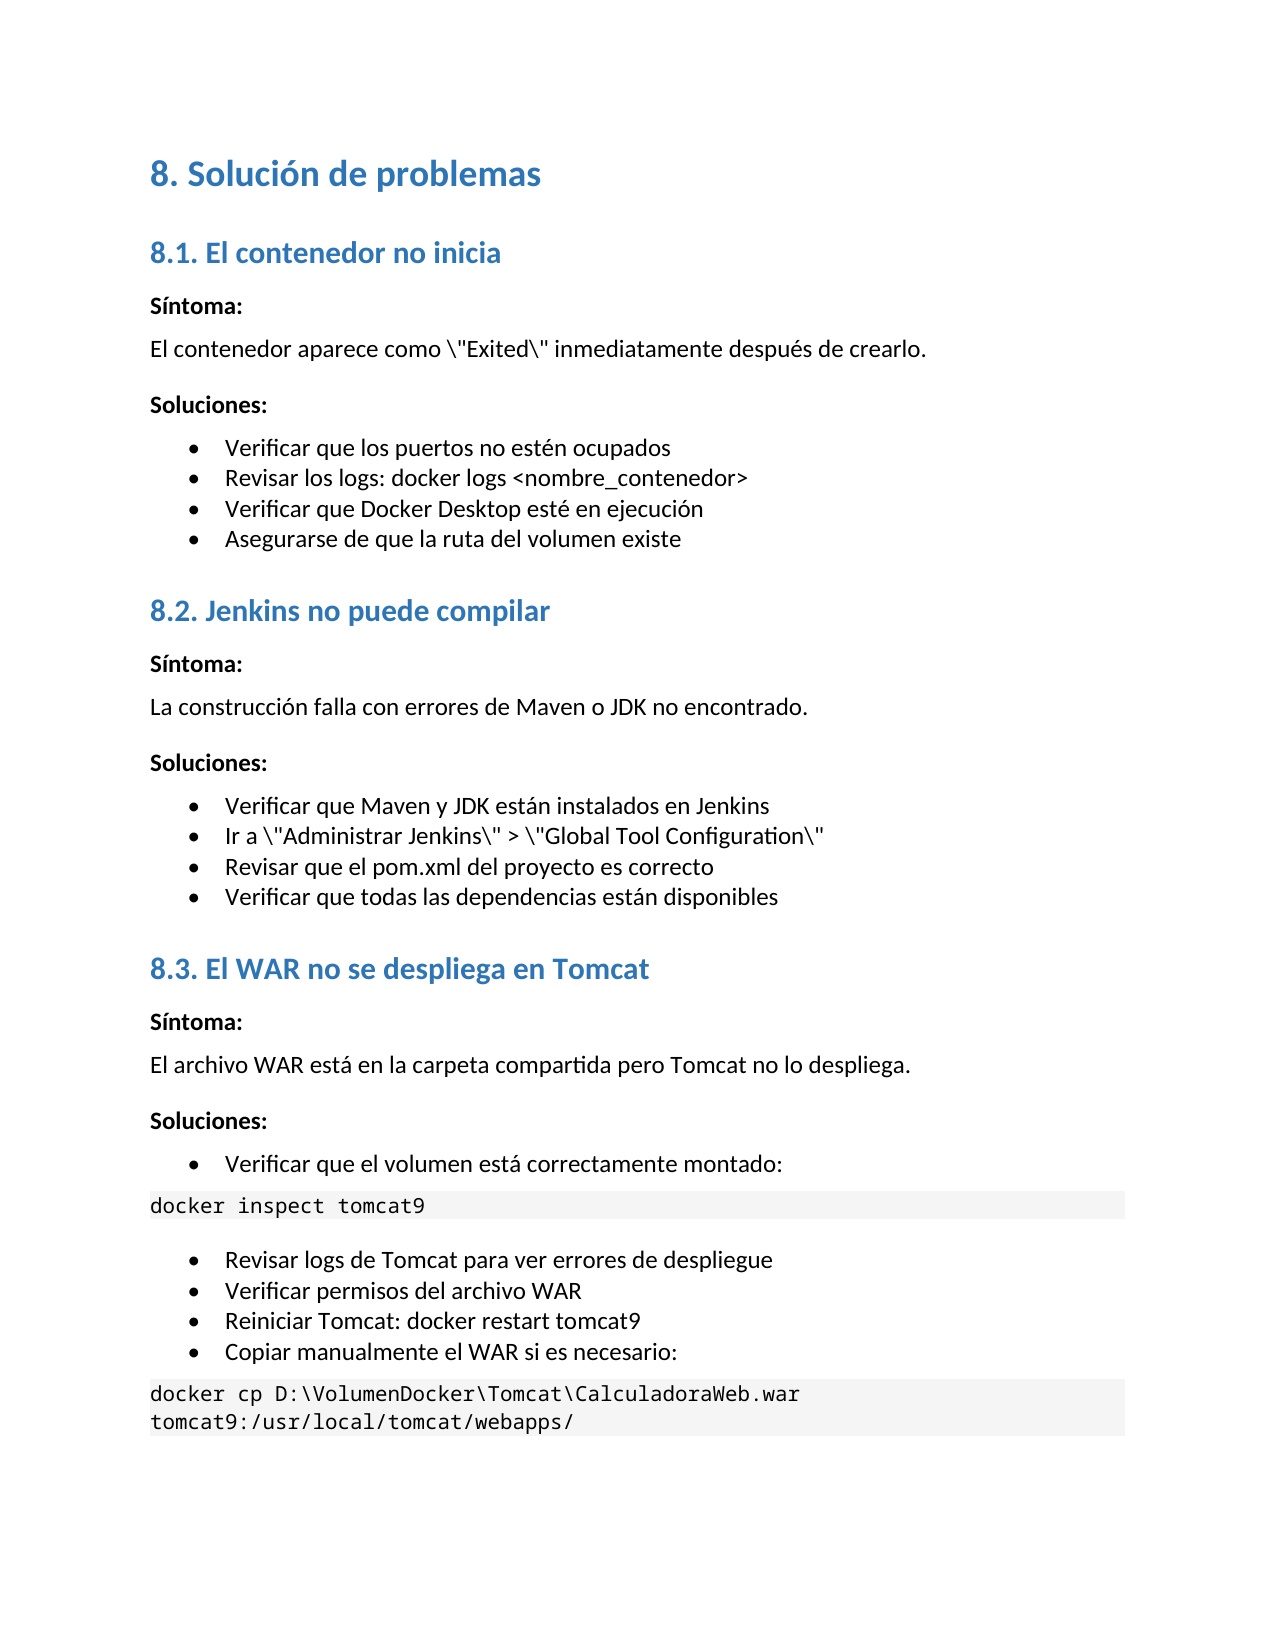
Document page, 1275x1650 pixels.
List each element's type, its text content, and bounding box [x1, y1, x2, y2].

list Revisar logs de Tomcat para ver errores de despliegue [187, 1244, 1125, 1275]
list Verificar que el volumen está correctamente montado: [187, 1148, 1125, 1178]
list Verificar que todas las dependencias están disponibles [187, 881, 1125, 912]
text Síntoma: [150, 1006, 1125, 1037]
text Soluciones: [150, 747, 1125, 777]
text docker cp D:\VolumenDocker\Tomcat\CalculadoraWeb.war tomcat9:/usr/local/tomcat/webapps/ [150, 1379, 1125, 1436]
text Síntoma: [150, 648, 1125, 679]
list Verificar permisos del archivo WAR [187, 1275, 1125, 1305]
list Copiar manualmente el WAR si es necesario: [187, 1336, 1125, 1366]
subtitle 8. Solución de problemas [150, 150, 1125, 196]
text docker inspect tomcat9 [150, 1191, 1125, 1219]
list Revisar los logs: docker logs <nombre_contenedor> [187, 462, 1125, 493]
text El contenedor aparece como \"Exited\" inmediatamente después de crearlo. [150, 333, 1125, 364]
text Síntoma: [150, 290, 1125, 321]
text La construcción falla con errores de Maven o JDK no encontrado. [150, 691, 1125, 722]
subtitle 8.1. El contenedor no inicia [150, 233, 1125, 271]
text Soluciones: [150, 1105, 1125, 1135]
subtitle 8.3. El WAR no se despliega en Tomcat [150, 949, 1125, 987]
list Reiniciar Tomcat: docker restart tomcat9 [187, 1305, 1125, 1336]
list Revisar que el pom.xml del proyecto es correcto [187, 851, 1125, 881]
list Asegurarse de que la ruta del volumen existe [187, 523, 1125, 554]
list Verificar que los puertos no estén ocupados [187, 432, 1125, 462]
text Soluciones: [150, 389, 1125, 419]
list Ir a \"Administrar Jenkins\" > \"Global Tool Configuration\" [187, 820, 1125, 851]
subtitle 8.2. Jenkins no puede compilar [150, 591, 1125, 629]
list Verificar que Maven y JDK están instalados en Jenkins [187, 790, 1125, 820]
text El archivo WAR está en la carpeta compartida pero Tomcat no lo despliega. [150, 1049, 1125, 1080]
list Verificar que Docker Desktop esté en ejecución [187, 493, 1125, 523]
